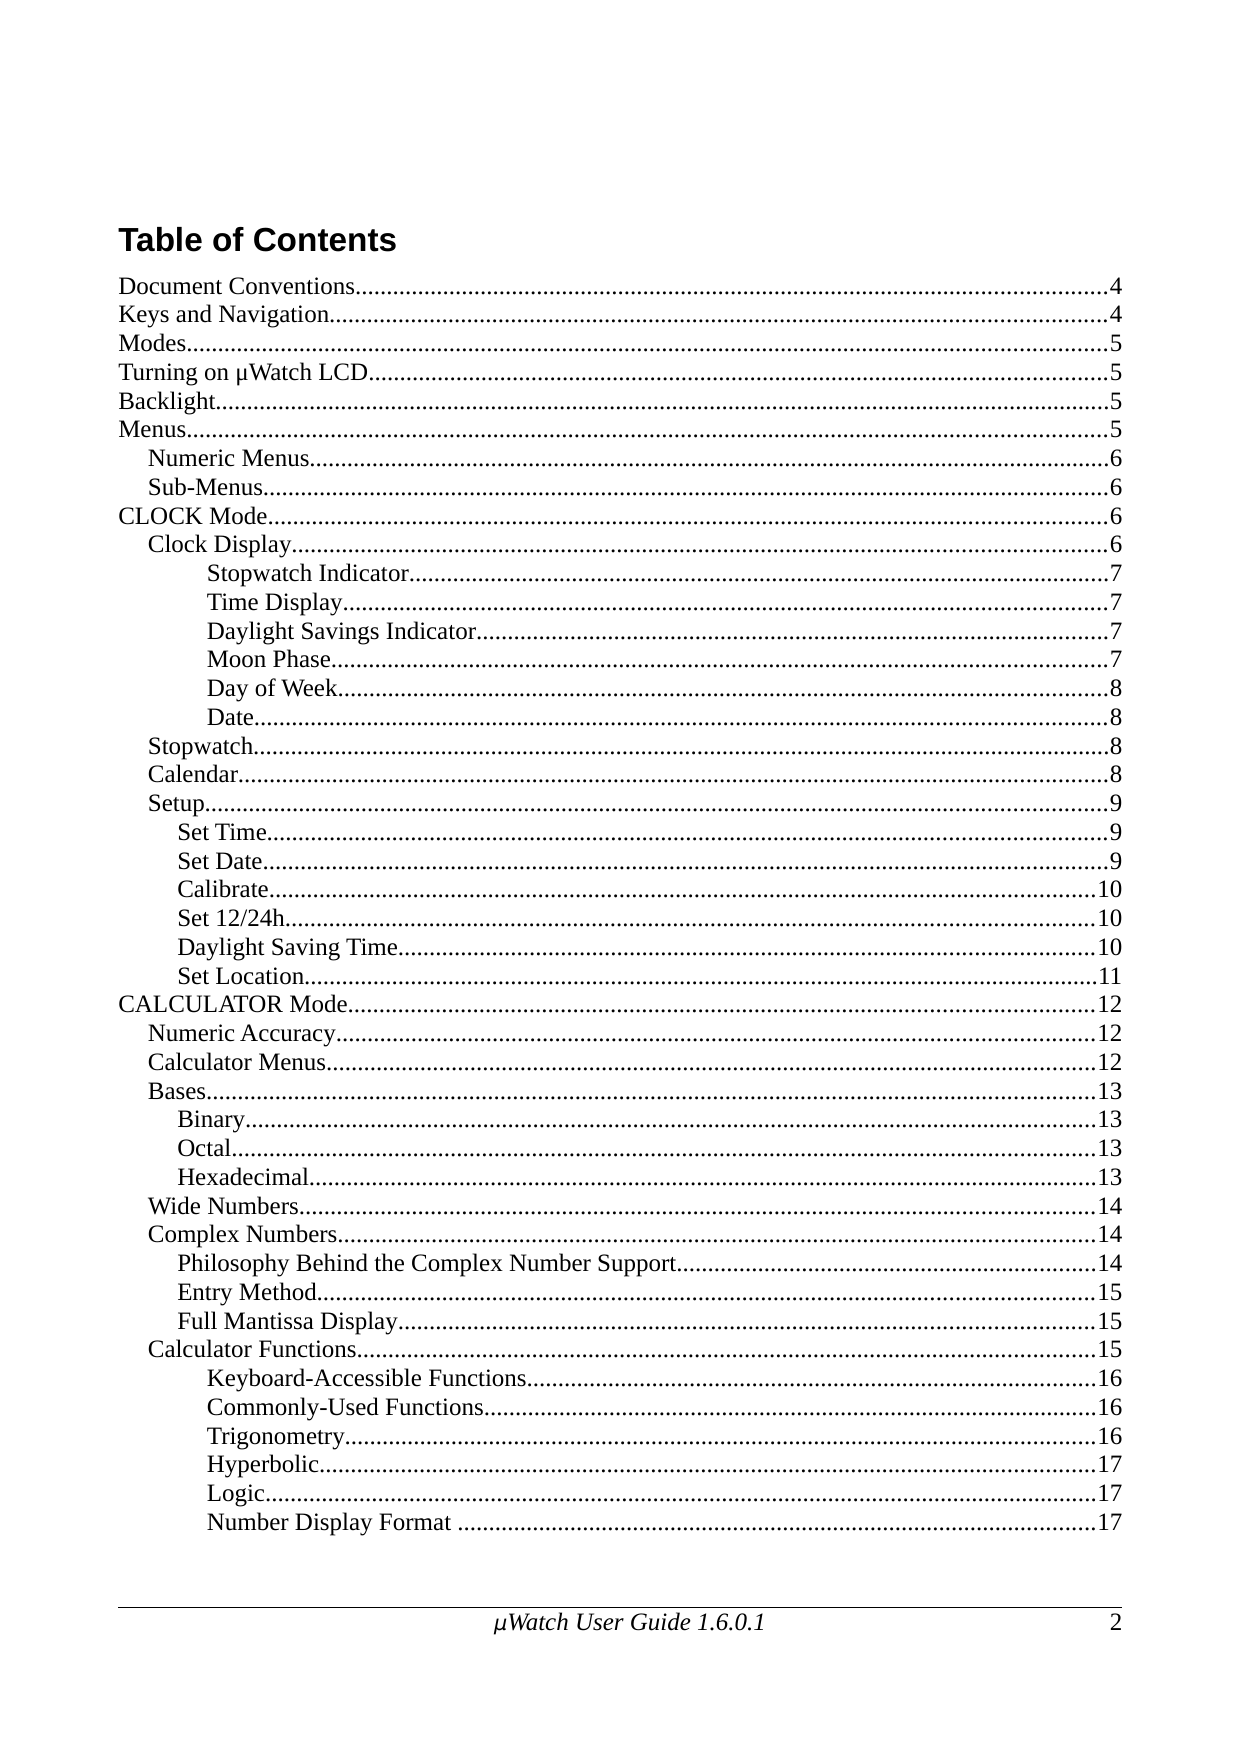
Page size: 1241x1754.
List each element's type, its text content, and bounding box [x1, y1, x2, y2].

text Setup 9 [148, 788, 1122, 817]
text Binary 13 [177, 1104, 1122, 1133]
text CALCULATOR Mode 12 [118, 989, 1122, 1018]
text Set 12/24h 10 [177, 903, 1122, 932]
text Bases 13 [148, 1076, 1122, 1104]
text Backlight 5 [118, 386, 1122, 414]
text Keys and Navigation 4 [118, 299, 1122, 328]
text Modes 5 [118, 328, 1122, 357]
text Moon Phase 7 [207, 644, 1122, 673]
text Turning on μWatch LCD 5 [118, 357, 1122, 386]
text Numeric Accuracy 12 [148, 1018, 1122, 1047]
text Octal 13 [177, 1133, 1122, 1162]
text Commonly-Used Functions 16 [207, 1392, 1122, 1421]
text Menus 5 [118, 414, 1122, 443]
text Day of Week 8 [207, 673, 1122, 702]
text Daylight Savings Indicator 7 [207, 616, 1122, 644]
text Full Mantissa Display 15 [177, 1306, 1122, 1334]
text Trigonometry 16 [207, 1421, 1122, 1449]
text Stopwatch 8 [148, 731, 1122, 759]
text Document Conventions 4 [118, 271, 1122, 299]
text Date 8 [207, 702, 1122, 731]
text CLOCK Mode 6 [118, 501, 1122, 529]
text Calendar 8 [148, 759, 1122, 788]
text Calibrate 10 [177, 874, 1122, 903]
text Clock Display 6 [148, 529, 1122, 558]
text Calculator Menus 12 [148, 1047, 1122, 1076]
text Entry Method 15 [177, 1277, 1122, 1306]
text Stopwatch Indicator 7 [207, 558, 1122, 587]
text Sub-Menus 6 [148, 472, 1122, 501]
text Wide Numbers 14 [148, 1191, 1122, 1219]
text Hyperbolic 17 [207, 1449, 1122, 1478]
text Set Date 9 [177, 846, 1122, 874]
text Daylight Saving Time 10 [177, 932, 1122, 961]
text Logic 17 [207, 1478, 1122, 1507]
text Hexadecimal 13 [177, 1162, 1122, 1191]
text Set Location 11 [177, 961, 1122, 989]
text Calculator Functions 15 [148, 1334, 1122, 1363]
text Numeric Menus 6 [148, 443, 1122, 472]
text Number Display Format 17 [207, 1507, 1122, 1536]
text Set Time 9 [177, 817, 1122, 846]
text Complex Numbers 14 [148, 1219, 1122, 1248]
text Keyboard-Accessible Functions 16 [207, 1363, 1122, 1392]
text Philosophy Behind the Complex Number Support 14 [177, 1248, 1122, 1277]
subtitle Table of Contents [118, 220, 1122, 258]
text Time Display 7 [207, 587, 1122, 616]
